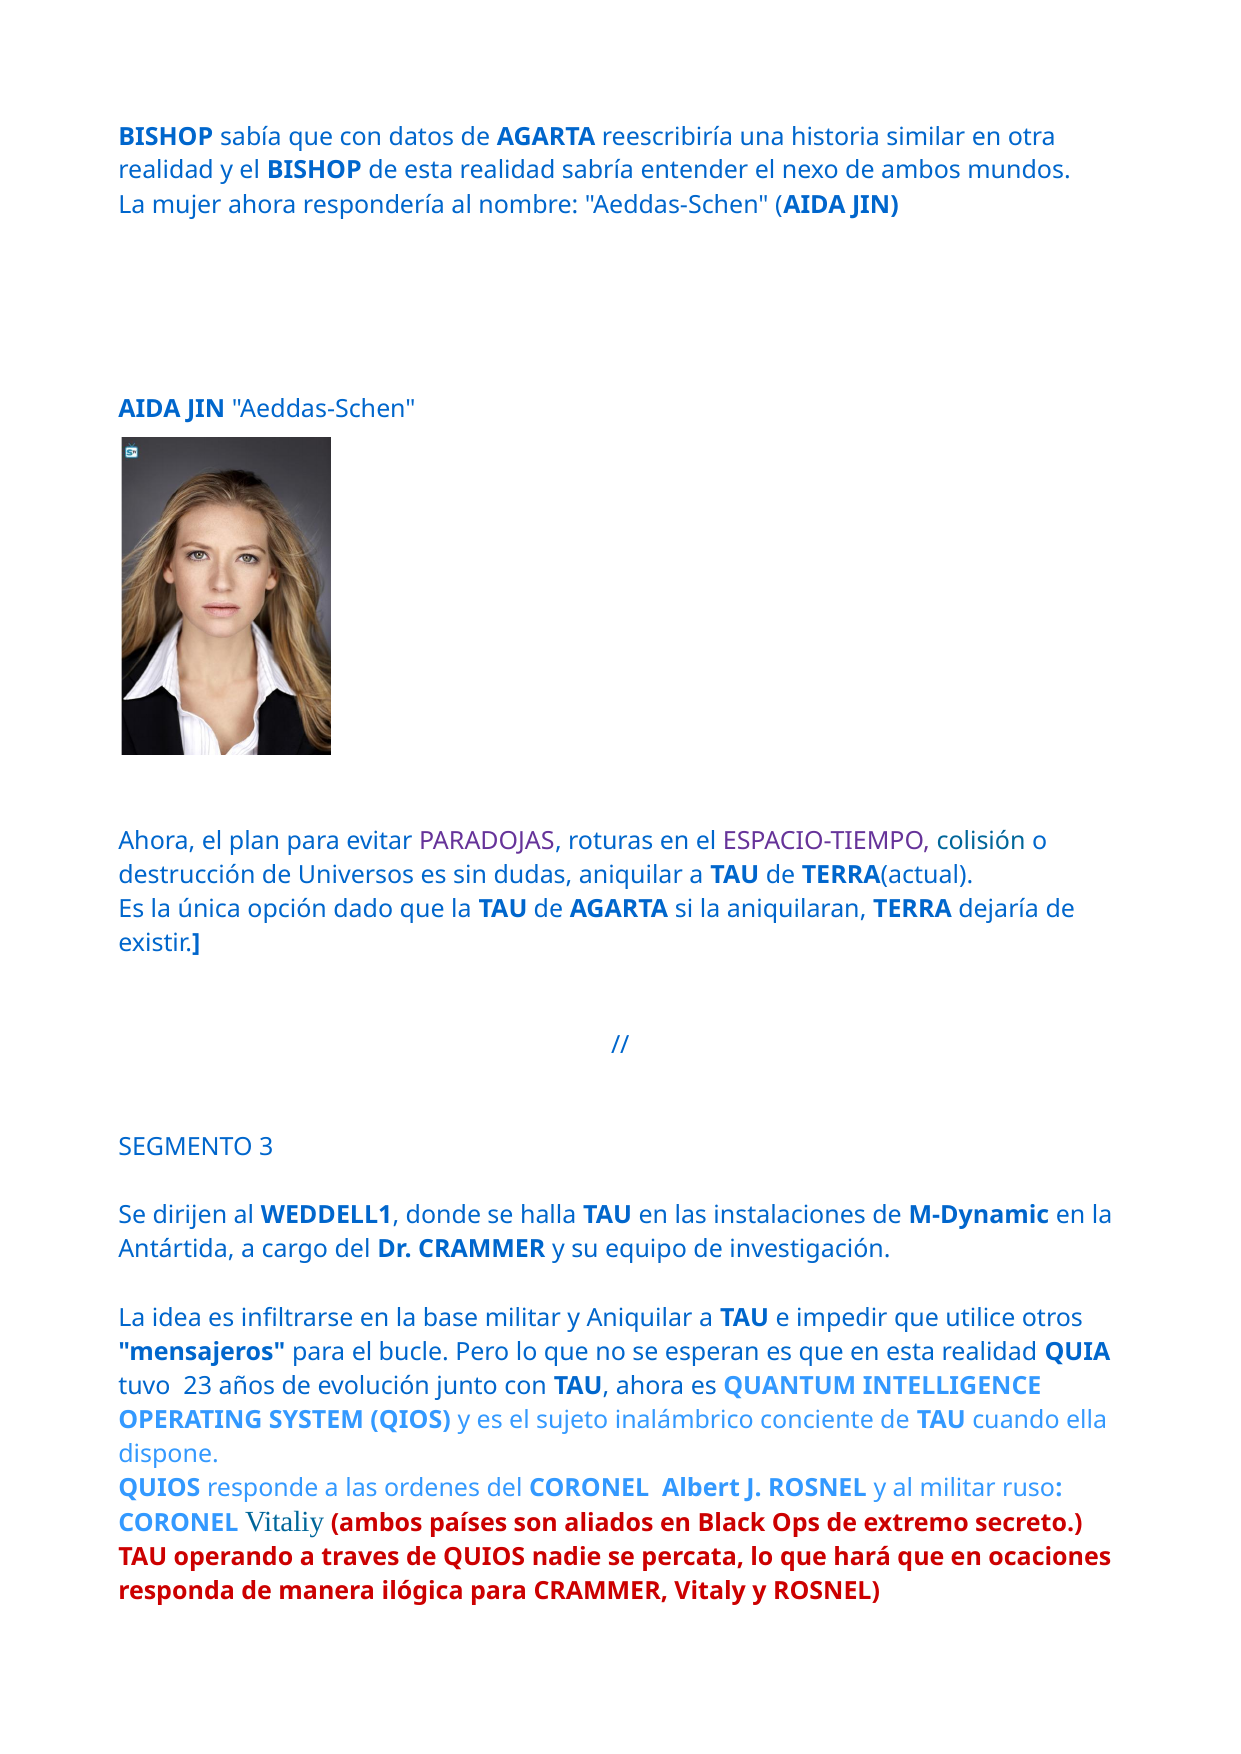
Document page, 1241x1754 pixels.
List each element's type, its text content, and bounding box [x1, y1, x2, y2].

text // [118, 1027, 1122, 1061]
text BISHOP sabía que con datos de AGARTA reescribiría una historia similar en otra realidad y el BISHOP de esta realidad sabría entender el nexo de ambos mundos. [118, 118, 1122, 186]
text TAU operando a traves de QUIOS nadie se percata, lo que hará que en ocaciones responda de manera ilógica para CRAMMER, Vitaly y ROSNEL) [118, 1538, 1122, 1606]
text La idea es infiltrarse en la base militar y Aniquilar a TAU e impedir que utilice otros "mensajeros" para el bucle. Pero lo que no se esperan es que en esta realidad QUIA tuvo 23 años de evolución junto con TAU, ahora es QUANTUM INTELLIGENCE OPERATING SYSTEM (QIOS) y es el sujeto inalámbrico conciente de TAU cuando ella dispone. [118, 1299, 1122, 1469]
text Ahora, el plan para evitar PARADOJAS, roturas en el ESPACIO-TIEMPO, colisión o destrucción de Universos es sin dudas, aniquilar a TAU de TERRA(actual). [118, 822, 1122, 891]
text SEGMENTO 3 [118, 1129, 1122, 1163]
text Es la única opción dado que la TAU de AGARTA si la aniquilaran, TERRA dejaría de existir.] [118, 891, 1122, 959]
text La mujer ahora respondería al nombre: "Aeddas-Schen" (AIDA JIN) [118, 186, 1122, 220]
text AIDA JIN "Aeddas-Schen" [118, 391, 1122, 425]
text Se dirijen al WEDDELL1, donde se halla TAU en las instalaciones de M-Dynamic en la Antártida, a cargo del Dr. CRAMMER y su equipo de investigación. [118, 1197, 1122, 1265]
text QUIOS responde a las ordenes del CORONEL Albert J. ROSNEL y al militar ruso: CORONEL Vitaliy (ambos países son aliados en Black Ops de extremo secreto.) [118, 1469, 1122, 1538]
picture [121, 437, 331, 755]
